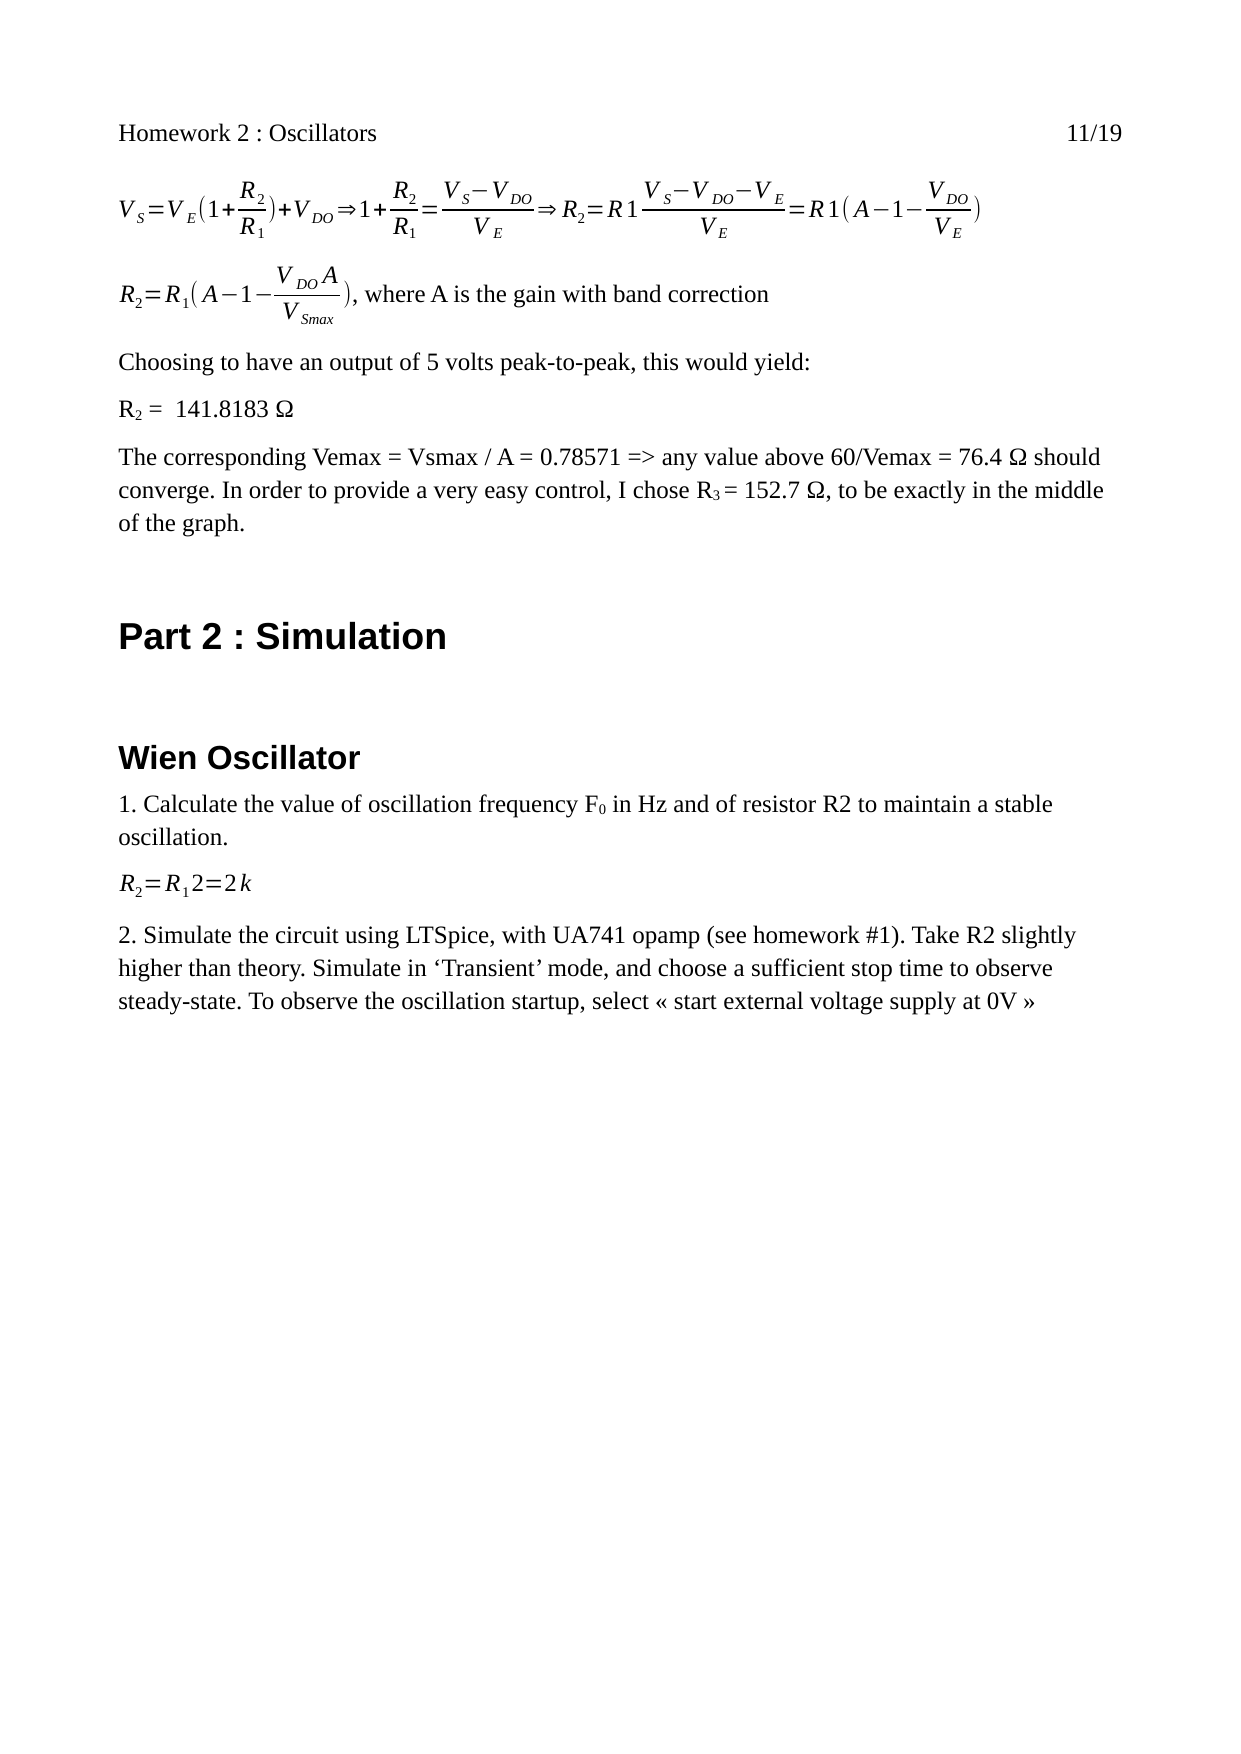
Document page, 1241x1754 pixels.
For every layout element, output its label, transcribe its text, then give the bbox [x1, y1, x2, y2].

text 2. Simulate the circuit using LTSpice, with UA741 opamp (see homework #1). Take R2 slightly higher than theory. Simulate in ‘Transient’ mode, and choose a sufficient stop time to observe steady-state. To observe the oscillation startup, select « start external voltage supply at 0V » [118, 920, 1122, 1014]
text Choosing to have an output of 5 volts peak-to-peak, this would yield: [118, 347, 1122, 376]
text 1. Calculate the value of oscillation frequency F0 in Hz and of resistor R2 to maintain a stable oscillation. [118, 789, 1122, 851]
subtitle Wien Oscillator [118, 738, 1122, 776]
text R2 = 141.8183 Ω [118, 394, 1122, 423]
text The corresponding Vemax = Vsmax / A = 0.78571 => any value above 60/Vemax = 76.4 Ω should converge. In order to provide a very easy control, I chose R3 = 152.7 Ω, to be exactly in the middle of the graph. [118, 442, 1122, 570]
text , where A is the gain with band correction [118, 262, 1122, 328]
subtitle Part 2 : Simulation [118, 614, 1122, 657]
